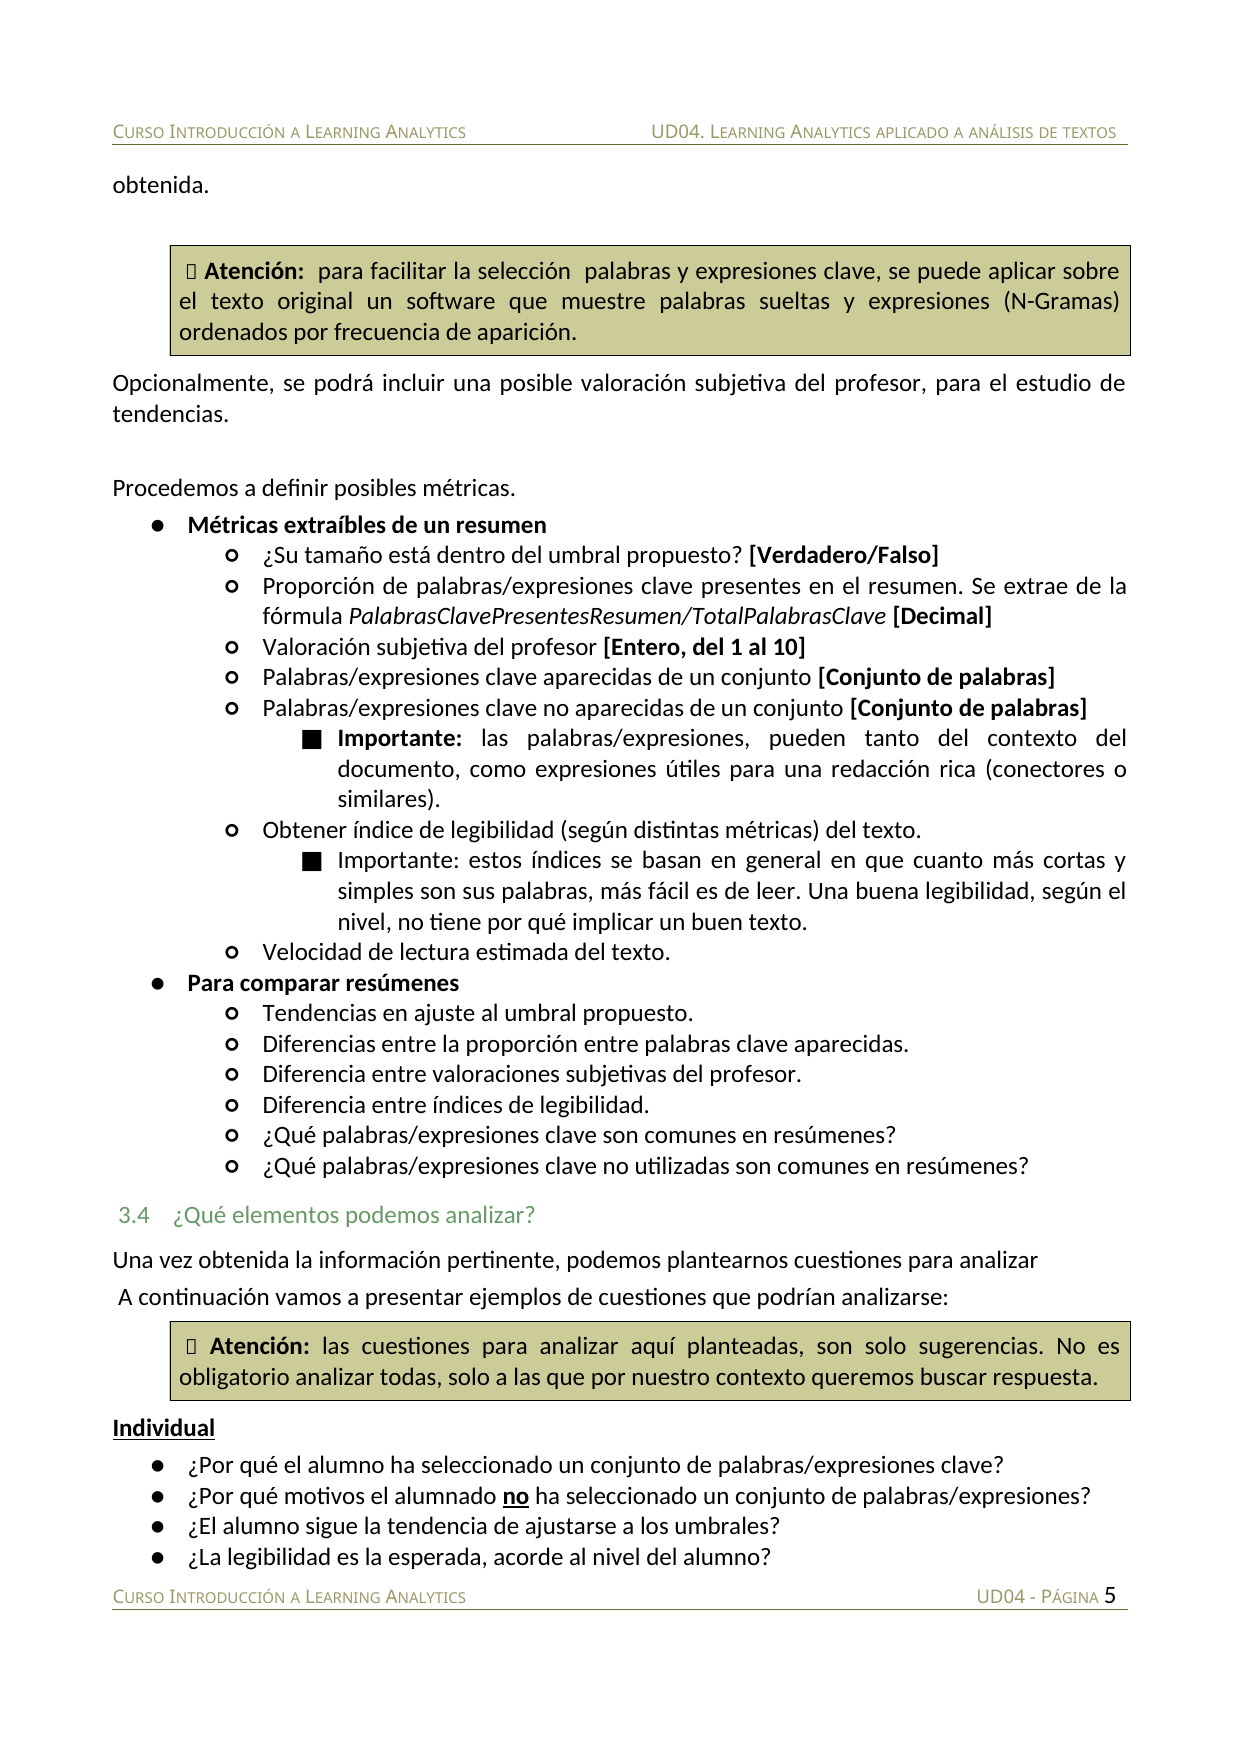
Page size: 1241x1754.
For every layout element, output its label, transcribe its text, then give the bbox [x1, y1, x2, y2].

list Métricas extraíbles de un resumen [150, 509, 1128, 539]
list Proporción de palabras/expresiones clave presentes en el resumen. Se extrae de la fórmula PalabrasClavePresentesResumen/TotalPalabrasClave [Decimal] [225, 570, 1128, 631]
list Importante: las palabras/expresiones, pueden tanto del contexto del documento, como expresiones útiles para una redacción rica (conectores o similares). [300, 723, 1128, 814]
list ¿Qué palabras/expresiones clave no utilizadas son comunes en resúmenes? [225, 1150, 1128, 1180]
list ¿Su tamaño está dentro del umbral propuesto? [Verdadero/Falso] [225, 539, 1128, 570]
list ¿La legibilidad es la esperada, acorde al nivel del alumno? [150, 1541, 1128, 1572]
text ❕ Atención: las cuestiones para analizar aquí planteadas, son solo sugerencias. No es obligatorio analizar todas, solo a las que por nuestro contexto queremos buscar respuesta. [171, 1322, 1130, 1400]
list Palabras/expresiones clave aparecidas de un conjunto [Conjunto de palabras] [225, 662, 1128, 692]
list Para comparar resúmenes [150, 967, 1128, 997]
text A continuación vamos a presentar ejemplos de cuestiones que podrían analizarse: [112, 1282, 1128, 1312]
list Tendencias en ajuste al umbral propuesto. [225, 997, 1128, 1028]
text obtenida. [112, 169, 1128, 199]
list ¿Por qué el alumno ha seleccionado un conjunto de palabras/expresiones clave? [150, 1449, 1128, 1480]
list ¿Qué palabras/expresiones clave son comunes en resúmenes? [225, 1119, 1128, 1150]
list ¿El alumno sigue la tendencia de ajustarse a los umbrales? [150, 1511, 1128, 1541]
text Una vez obtenida la información pertinente, podemos plantearnos cuestiones para analizar [112, 1244, 1128, 1275]
text Individual [112, 1412, 1128, 1443]
list Importante: estos índices se basan en general en que cuanto más cortas y simples son sus palabras, más fácil es de leer. Una buena legibilidad, según el nivel, no tiene por qué implicar un buen texto. [300, 845, 1128, 936]
list Diferencia entre índices de legibilidad. [225, 1089, 1128, 1119]
list Palabras/expresiones clave no aparecidas de un conjunto [Conjunto de palabras] [225, 692, 1128, 723]
text ❕ Atención: para facilitar la selección palabras y expresiones clave, se puede aplicar sobre el texto original un software que muestre palabras sueltas y expresiones (N-Gramas) ordenados por frecuencia de aparición. [171, 246, 1130, 355]
subtitle ¿Qué elementos podemos analizar? [112, 1199, 1128, 1230]
text Opcionalmente, se podrá incluir una posible valoración subjetiva del profesor, para el estudio de tendencias. [112, 367, 1128, 428]
list Diferencias entre la proporción entre palabras clave aparecidas. [225, 1028, 1128, 1058]
list Obtener índice de legibilidad (según distintas métricas) del texto. [225, 814, 1128, 845]
list ¿Por qué motivos el alumnado no ha seleccionado un conjunto de palabras/expresiones? [150, 1480, 1128, 1511]
list Valoración subjetiva del profesor [Entero, del 1 al 10] [225, 631, 1128, 662]
list Diferencia entre valoraciones subjetivas del profesor. [225, 1058, 1128, 1089]
text Procedemos a definir posibles métricas. [112, 472, 1128, 502]
list Velocidad de lectura estimada del texto. [225, 936, 1128, 967]
